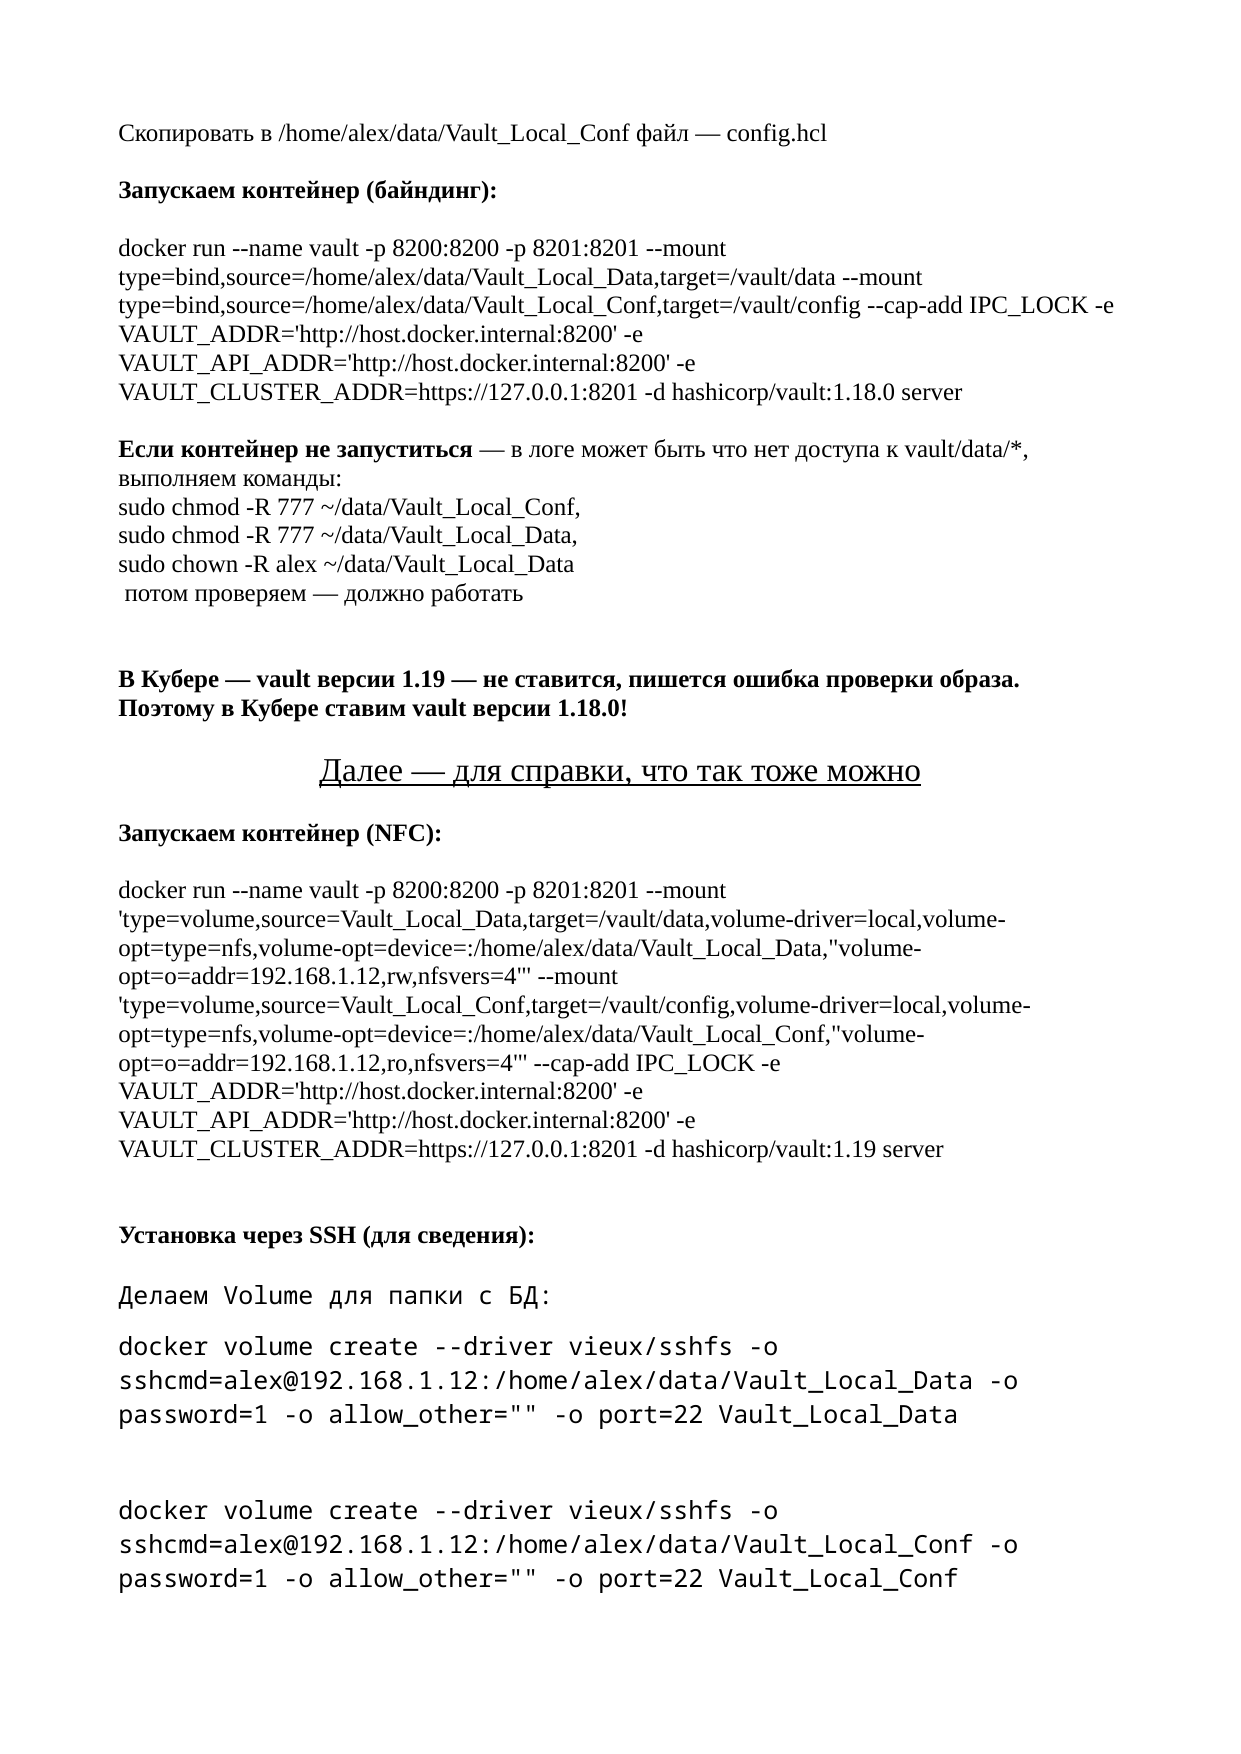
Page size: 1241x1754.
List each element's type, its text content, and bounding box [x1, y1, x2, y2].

text docker volume create --driver vieux/sshfs -o sshcmd=alex@192.168.1.12:/home/alex/data/Vault_Local_Data -o password=1 -o allow_other="" -o port=22 Vault_Local_Data [118, 1328, 1122, 1431]
text sudo chmod -R 777 ~/data/Vault_Local_Conf, [118, 492, 1122, 521]
text sudo chmod -R 777 ~/data/Vault_Local_Data, [118, 521, 1122, 549]
text Делаем Volume для папки с БД: [118, 1278, 1122, 1312]
text docker run --name vault -p 8200:8200 -p 8201:8201 --mount 'type=volume,source=Vault_Local_Data,target=/vault/data,volume-driver=local,volume-opt=type=nfs,volume-opt=device=:/home/alex/data/Vault_Local_Data,"volume-opt=o=addr=192.168.1.12,rw,nfsvers=4"' --mount 'type=volume,source=Vault_Local_Conf,target=/vault/config,volume-driver=local,volume-opt=type=nfs,volume-opt=device=:/home/alex/data/Vault_Local_Conf,"volume-opt=o=addr=192.168.1.12,ro,nfsvers=4"' --cap-add IPC_LOCK -e VAULT_ADDR='http://host.docker.internal:8200' -e VAULT_API_ADDR='http://host.docker.internal:8200' -e VAULT_CLUSTER_ADDR=https://127.0.0.1:8201 -d hashicorp/vault:1.19 server [118, 875, 1122, 1163]
text В Кубере — vault версии 1.19 — не ставится, пишется ошибка проверки образа. Поэтому в Кубере ставим vault версии 1.18.0! [118, 664, 1122, 722]
text Запускаем контейнер (NFC): [118, 818, 1122, 846]
text docker volume create --driver vieux/sshfs -o sshcmd=alex@192.168.1.12:/home/alex/data/Vault_Local_Conf -o password=1 -o allow_other="" -o port=22 Vault_Local_Conf [118, 1493, 1122, 1595]
text Далее — для справки, что так тоже можно [118, 751, 1122, 789]
text docker run --name vault -p 8200:8200 -p 8201:8201 --mount type=bind,source=/home/alex/data/Vault_Local_Data,target=/vault/data --mount type=bind,source=/home/alex/data/Vault_Local_Conf,target=/vault/config --cap-add IPC_LOCK -e VAULT_ADDR='http://host.docker.internal:8200' -e VAULT_API_ADDR='http://host.docker.internal:8200' -e VAULT_CLUSTER_ADDR=https://127.0.0.1:8201 -d hashicorp/vault:1.18.0 server [118, 233, 1122, 406]
text Установка через SSH (для сведения): [118, 1220, 1122, 1249]
text Запускаем контейнер (байндинг): [118, 176, 1122, 204]
text Если контейнер не запуститься — в логе может быть что нет доступа к vault/data/*, выполняем команды: [118, 434, 1122, 492]
text sudo chown -R alex ~/data/Vault_Local_Data потом проверяем — должно работать [118, 549, 1122, 607]
text Скопировать в /home/alex/data/Vault_Local_Conf файл — config.hcl [118, 118, 1122, 147]
